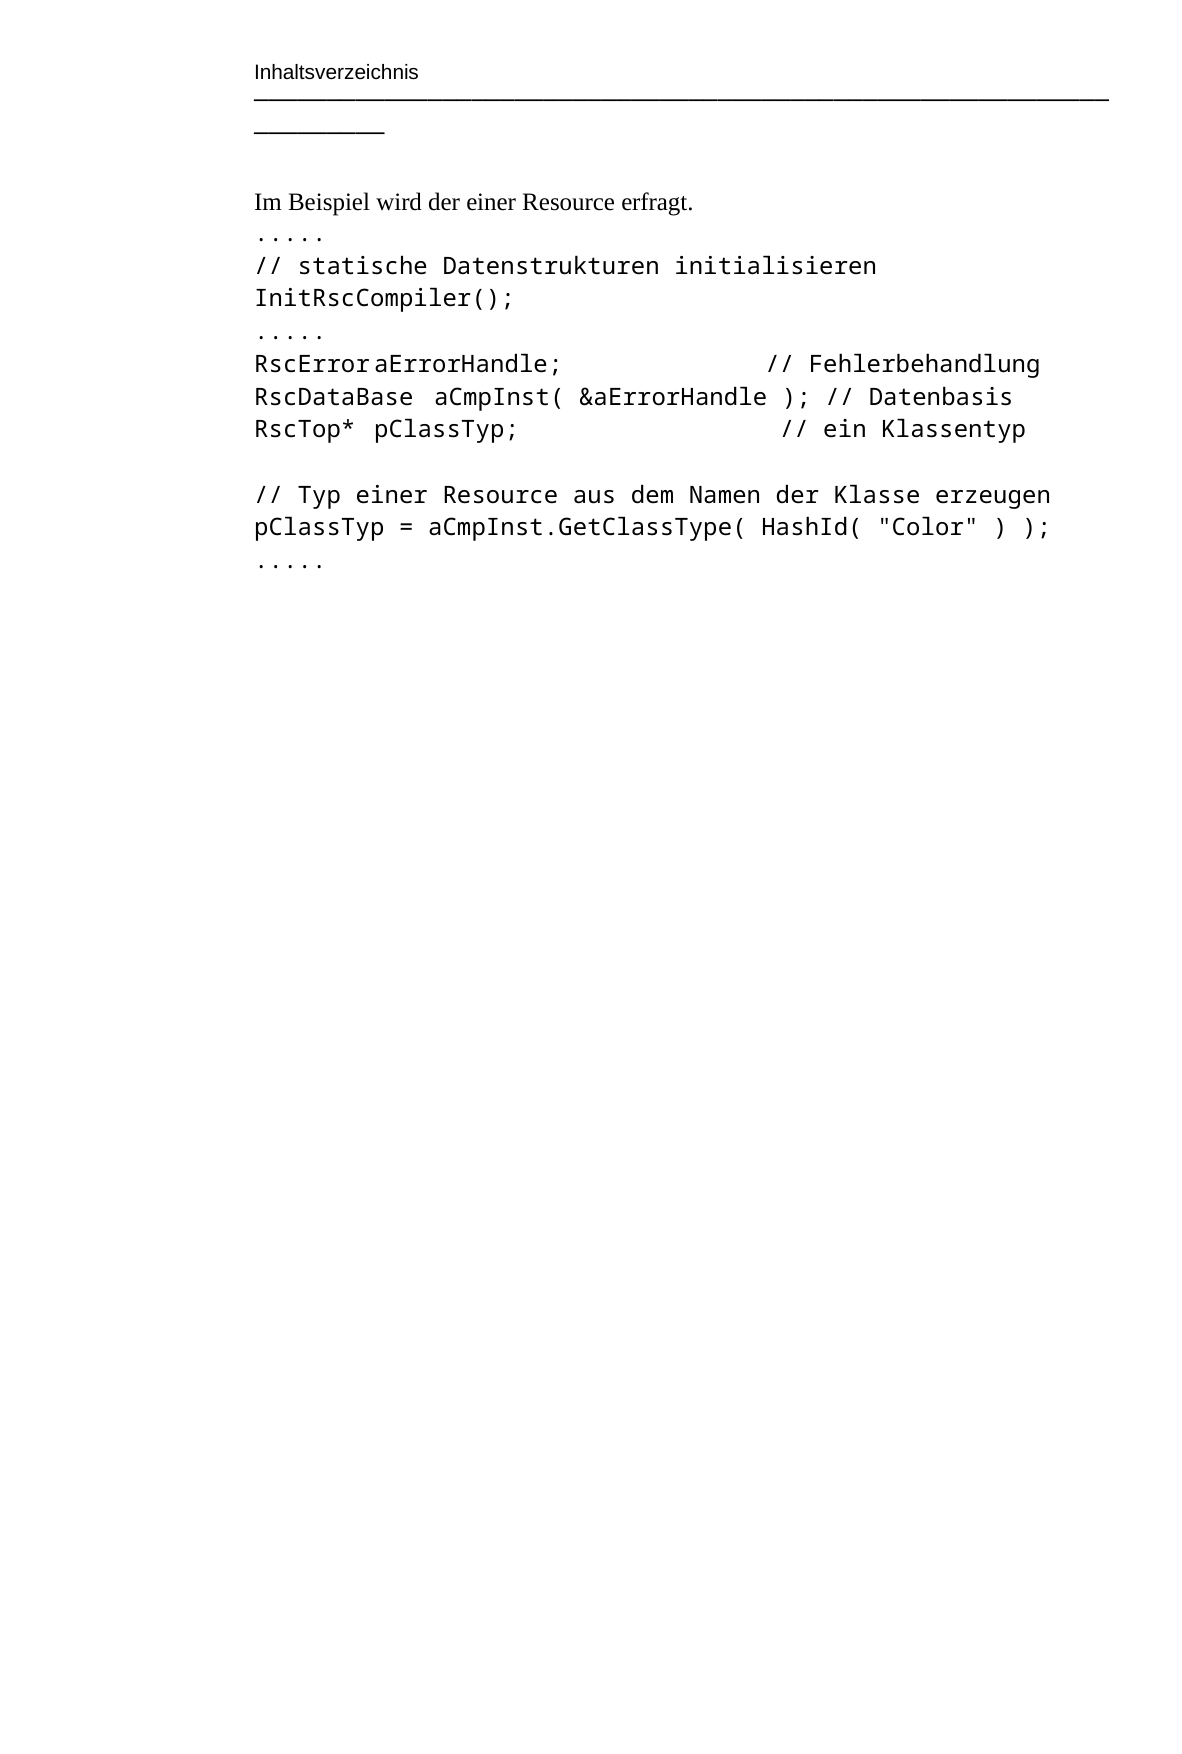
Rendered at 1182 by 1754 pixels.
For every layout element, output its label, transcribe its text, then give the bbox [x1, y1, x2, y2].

list pClassTyp = aCmpInst.GetClassType( HashId( "Color" ) ); [254, 510, 1110, 543]
list InitRscCompiler(); [254, 281, 1110, 314]
text Im Beispiel wird der einer Resource erfragt. [254, 188, 1110, 216]
list RscError aErrorHandle; // Fehlerbehandlung [254, 346, 1110, 379]
list ..... [254, 216, 1110, 248]
list RscTop* pClassTyp; // ein Klassentyp [254, 412, 1110, 444]
list ..... [254, 314, 1110, 346]
list // Typ einer Resource aus dem Namen der Klasse erzeugen [254, 477, 1110, 510]
list RscDataBase aCmpInst( &aErrorHandle ); // Datenbasis [254, 379, 1110, 412]
list ..... [254, 543, 1110, 575]
list // statische Datenstrukturen initialisieren [254, 248, 1110, 281]
